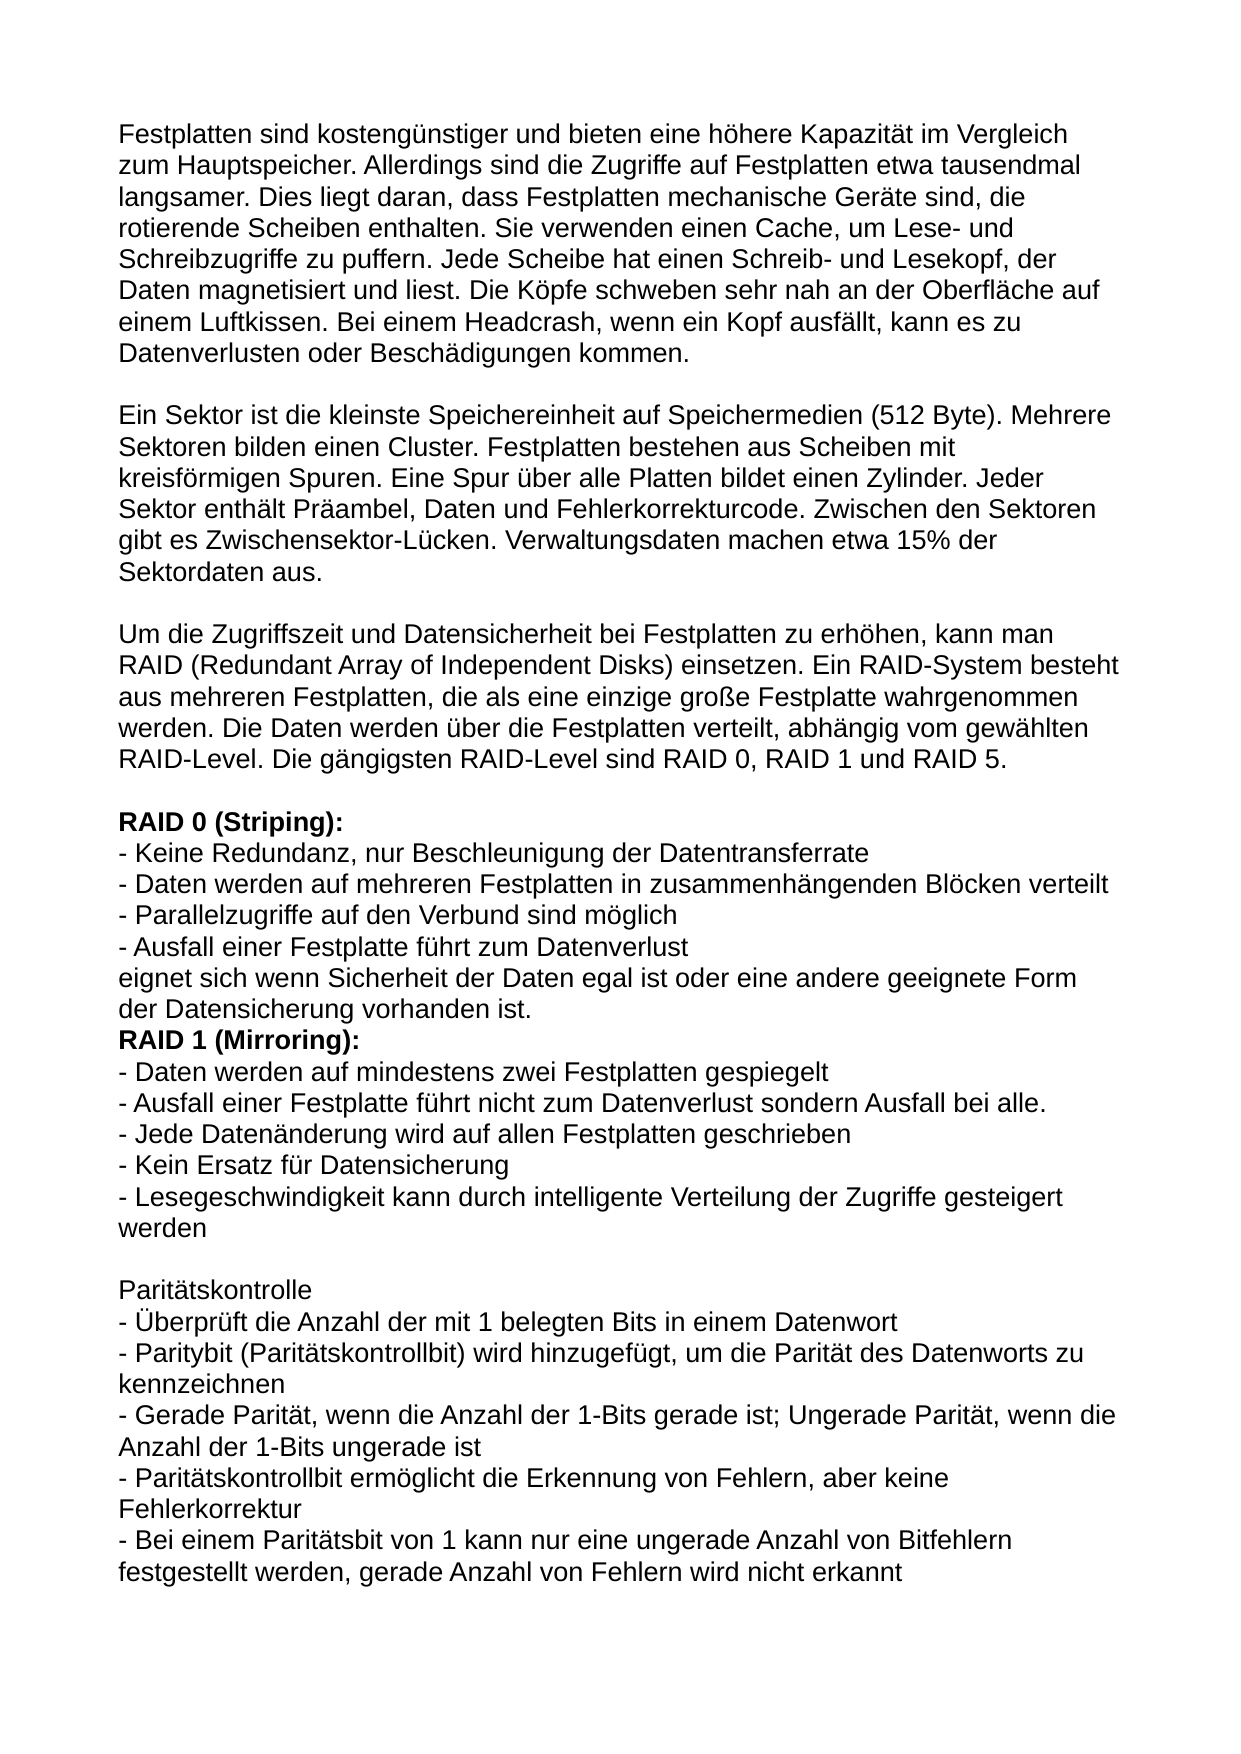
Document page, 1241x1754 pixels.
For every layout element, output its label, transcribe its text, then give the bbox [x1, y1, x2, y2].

text - Daten werden auf mindestens zwei Festplatten gespiegelt [118, 1056, 1122, 1087]
text - Bei einem Paritätsbit von 1 kann nur eine ungerade Anzahl von Bitfehlern festgestellt werden, gerade Anzahl von Fehlern wird nicht erkannt [118, 1524, 1122, 1587]
text - Paritybit (Paritätskontrollbit) wird hinzugefügt, um die Parität des Datenworts zu kennzeichnen [118, 1337, 1122, 1399]
text - Daten werden auf mehreren Festplatten in zusammenhängenden Blöcken verteilt [118, 868, 1122, 899]
text Ein Sektor ist die kleinste Speichereinheit auf Speichermedien (512 Byte). Mehrere Sektoren bilden einen Cluster. Festplatten bestehen aus Scheiben mit kreisförmigen Spuren. Eine Spur über alle Platten bildet einen Zylinder. Jeder Sektor enthält Präambel, Daten und Fehlerkorrekturcode. Zwischen den Sektoren gibt es Zwischensektor-Lücken. Verwaltungsdaten machen etwa 15% der Sektordaten aus. [118, 399, 1122, 587]
text eignet sich wenn Sicherheit der Daten egal ist oder eine andere geeignete Form der Datensicherung vorhanden ist. [118, 962, 1122, 1024]
text Um die Zugriffszeit und Datensicherheit bei Festplatten zu erhöhen, kann man RAID (Redundant Array of Independent Disks) einsetzen. Ein RAID-System besteht aus mehreren Festplatten, die als eine einzige große Festplatte wahrgenommen werden. Die Daten werden über die Festplatten verteilt, abhängig vom gewählten RAID-Level. Die gängigsten RAID-Level sind RAID 0, RAID 1 und RAID 5. [118, 618, 1122, 774]
text RAID 0 (Striping): [118, 806, 1122, 837]
text - Keine Redundanz, nur Beschleunigung der Datentransferrate [118, 837, 1122, 868]
text - Lesegeschwindigkeit kann durch intelligente Verteilung der Zugriffe gesteigert werden [118, 1181, 1122, 1243]
text - Parallelzugriffe auf den Verbund sind möglich [118, 899, 1122, 931]
text RAID 1 (Mirroring): [118, 1024, 1122, 1056]
text - Paritätskontrollbit ermöglicht die Erkennung von Fehlern, aber keine Fehlerkorrektur [118, 1462, 1122, 1524]
text - Überprüft die Anzahl der mit 1 belegten Bits in einem Datenwort [118, 1306, 1122, 1337]
text - Gerade Parität, wenn die Anzahl der 1-Bits gerade ist; Ungerade Parität, wenn die Anzahl der 1-Bits ungerade ist [118, 1399, 1122, 1462]
text - Ausfall einer Festplatte führt zum Datenverlust [118, 931, 1122, 962]
text - Kein Ersatz für Datensicherung [118, 1149, 1122, 1181]
text - Ausfall einer Festplatte führt nicht zum Datenverlust sondern Ausfall bei alle. [118, 1087, 1122, 1118]
text Paritätskontrolle [118, 1274, 1122, 1306]
text Festplatten sind kostengünstiger und bieten eine höhere Kapazität im Vergleich zum Hauptspeicher. Allerdings sind die Zugriffe auf Festplatten etwa tausendmal langsamer. Dies liegt daran, dass Festplatten mechanische Geräte sind, die rotierende Scheiben enthalten. Sie verwenden einen Cache, um Lese- und Schreibzugriffe zu puffern. Jede Scheibe hat einen Schreib- und Lesekopf, der Daten magnetisiert und liest. Die Köpfe schweben sehr nah an der Oberfläche auf einem Luftkissen. Bei einem Headcrash, wenn ein Kopf ausfällt, kann es zu Datenverlusten oder Beschädigungen kommen. [118, 118, 1122, 368]
text - Jede Datenänderung wird auf allen Festplatten geschrieben [118, 1118, 1122, 1149]
